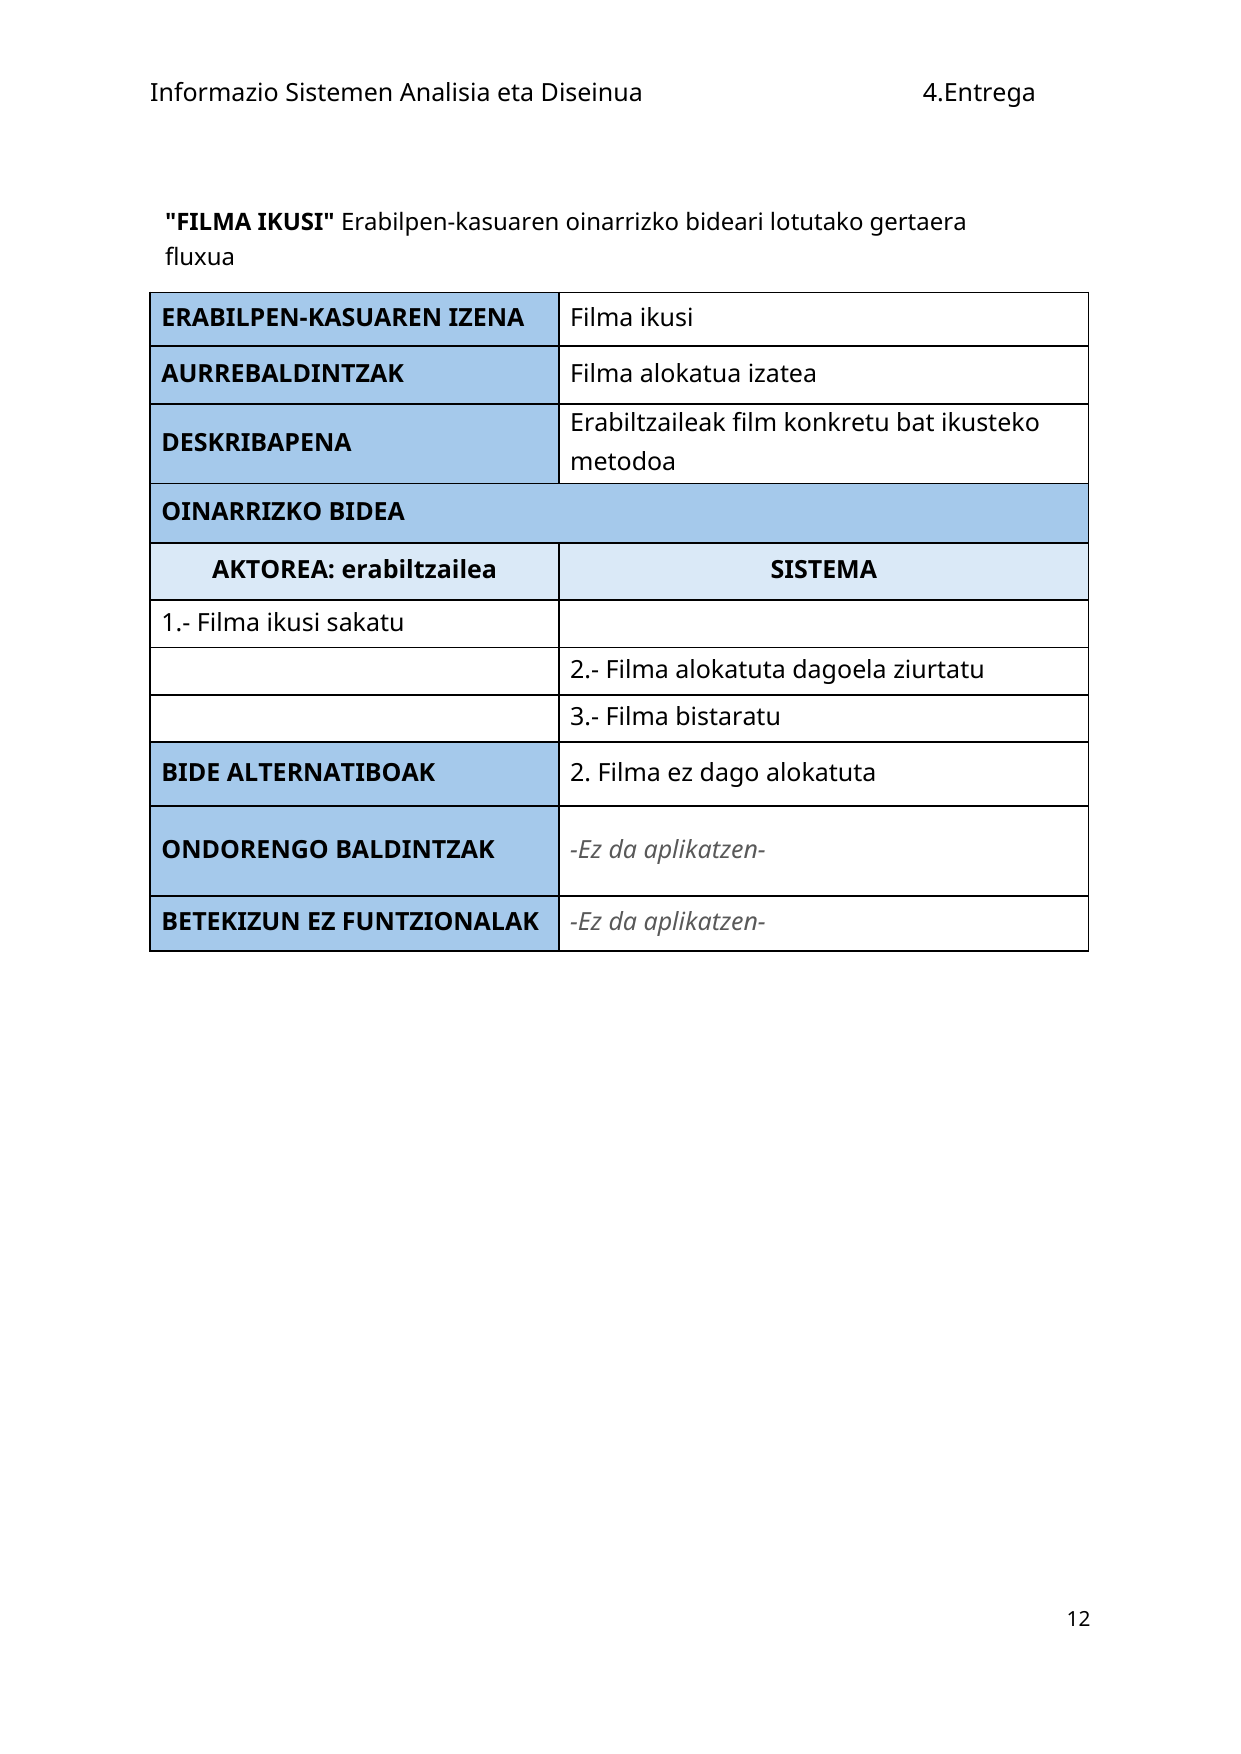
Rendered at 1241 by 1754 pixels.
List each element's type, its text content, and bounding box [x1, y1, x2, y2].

table_cell BETEKIZUN EZ FUNTZIONALAK [151, 897, 558, 950]
table_cell [151, 648, 558, 694]
table_cell OINARRIZKO BIDEA [151, 484, 1088, 542]
table_cell -Ez da aplikatzen- [560, 807, 1088, 895]
table_cell ONDORENGO BALDINTZAK [151, 807, 558, 895]
table_cell 2. Filma ez dago alokatuta [560, 743, 1088, 805]
text "FILMA IKUSI" Erabilpen-kasuaren oinarrizko bideari lotutako gertaera fluxua [165, 204, 977, 272]
table_cell [560, 601, 1088, 647]
table_cell 3.- Filma bistaratu [560, 696, 1088, 741]
table_cell AURREBALDINTZAK [151, 347, 558, 403]
table_cell 1.- Filma ikusi sakatu [151, 601, 558, 647]
table_cell BIDE ALTERNATIBOAK [151, 743, 558, 805]
table_cell Filma alokatua izatea [560, 347, 1088, 403]
table_header Filma ikusi [560, 293, 1088, 345]
table_header ERABILPEN-KASUAREN IZENA [151, 293, 558, 345]
table_cell -Ez da aplikatzen- [560, 897, 1088, 950]
table_cell 2.- Filma alokatuta dagoela ziurtatu [560, 648, 1088, 694]
table_cell AKTOREA: erabiltzailea [151, 544, 558, 599]
table_cell SISTEMA [560, 544, 1088, 599]
table_cell DESKRIBAPENA [151, 405, 558, 483]
table_cell [151, 696, 558, 741]
table_cell Erabiltzaileak film konkretu bat ikusteko metodoa [560, 405, 1088, 483]
